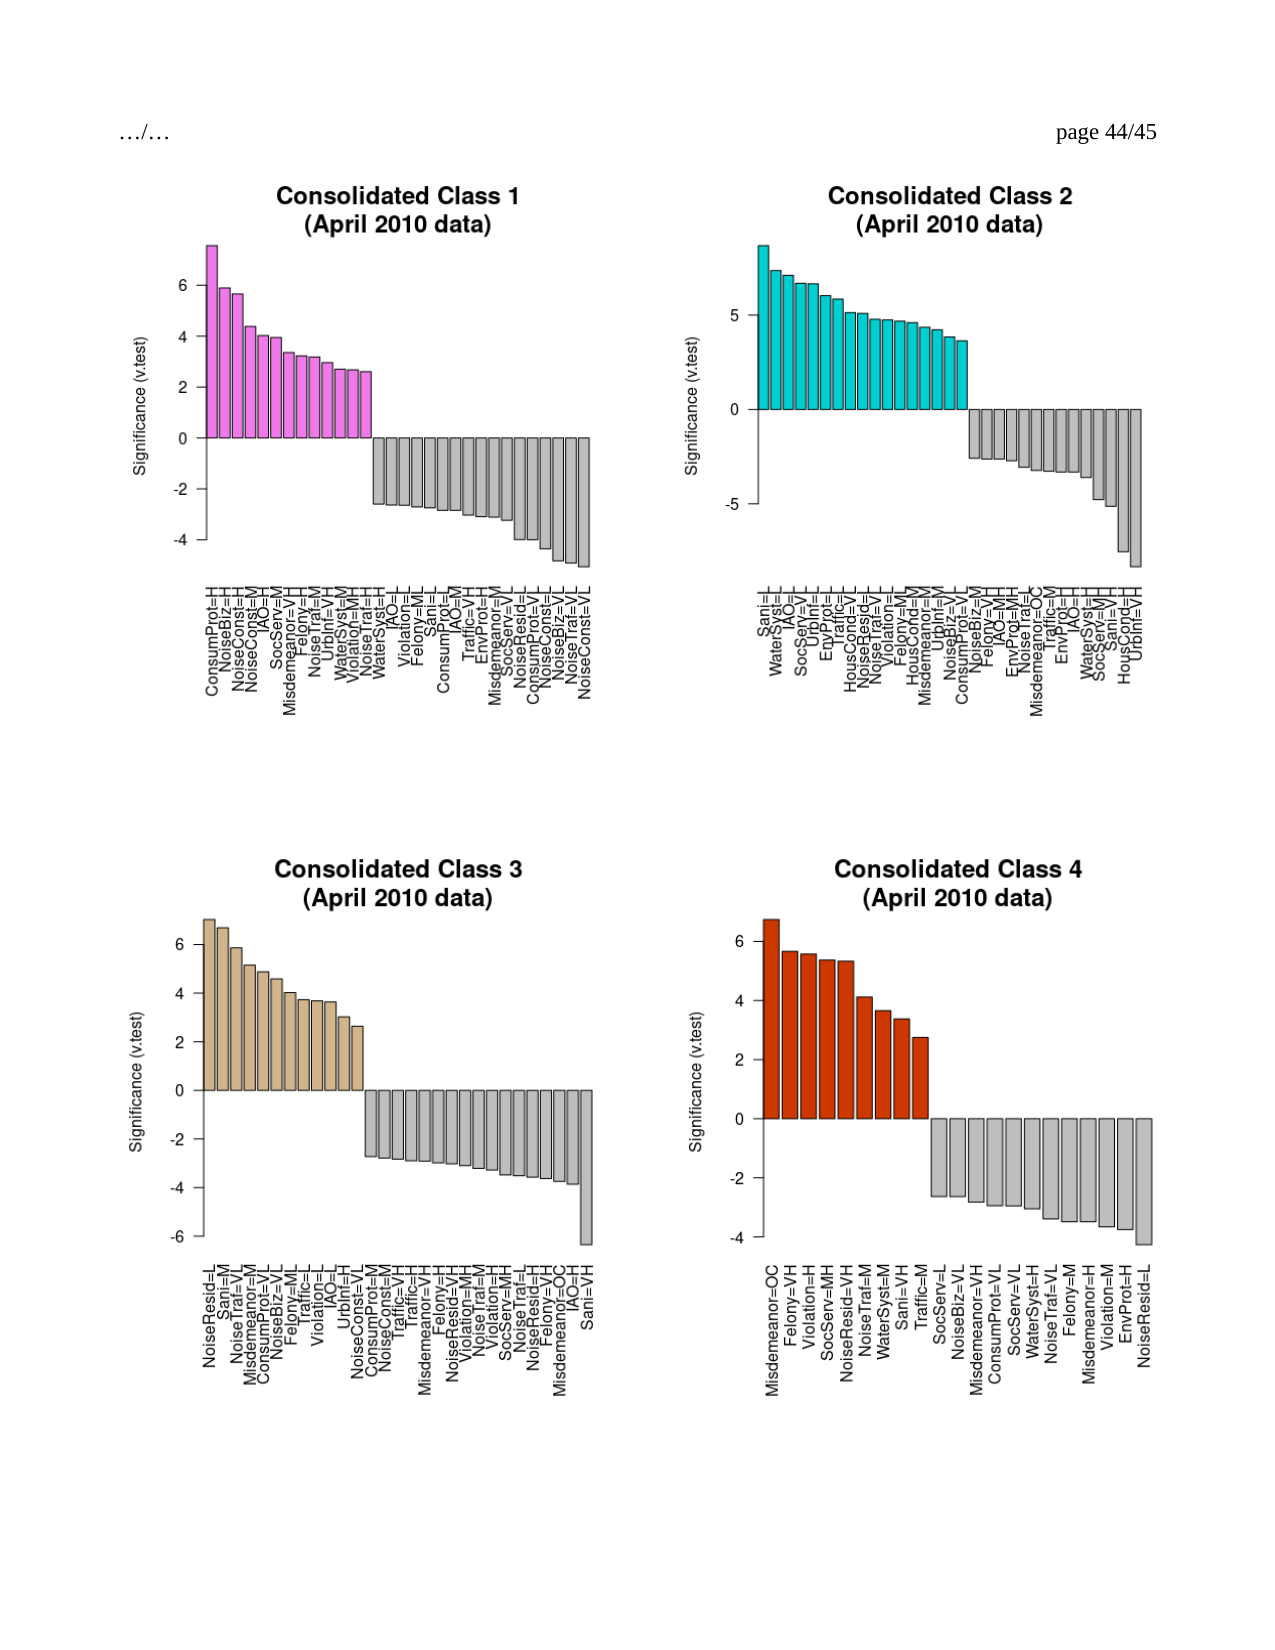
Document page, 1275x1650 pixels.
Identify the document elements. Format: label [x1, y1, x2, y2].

picture [122, 850, 1162, 1405]
picture [118, 177, 1157, 726]
